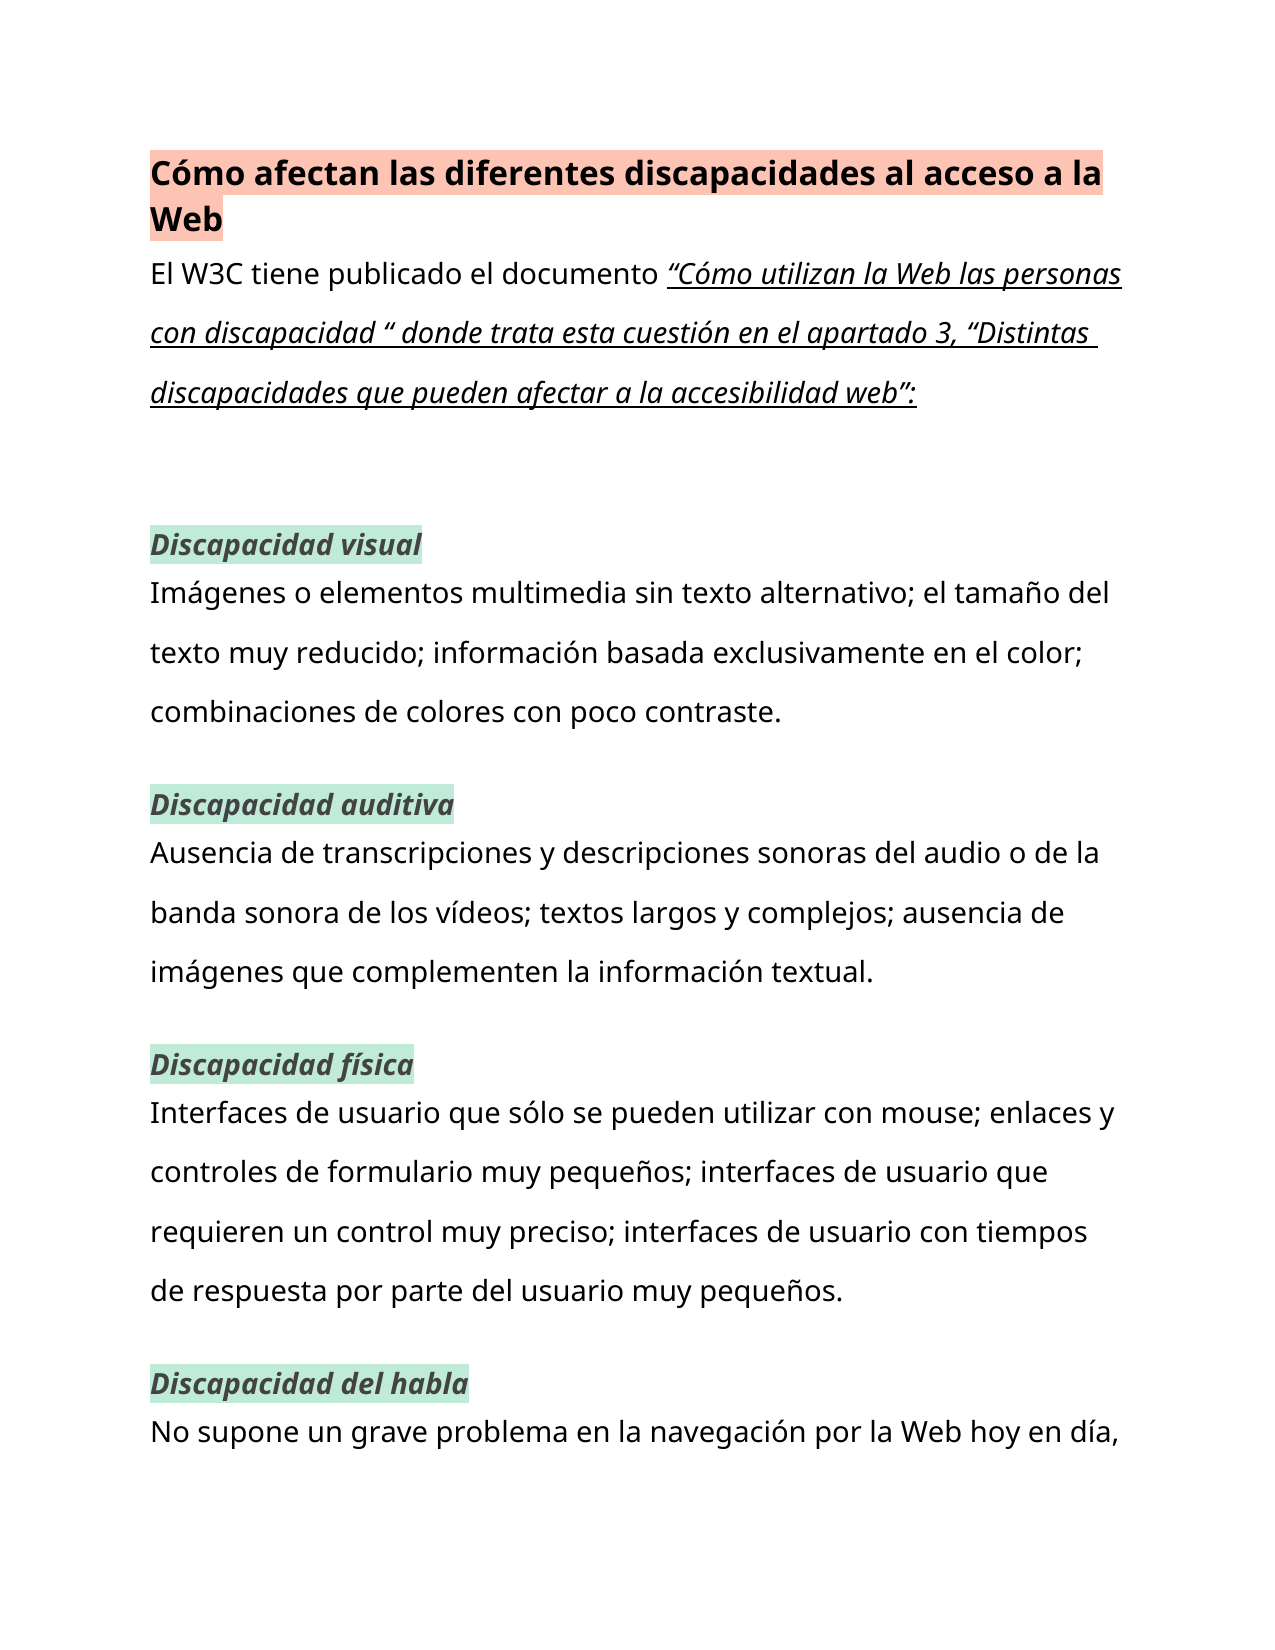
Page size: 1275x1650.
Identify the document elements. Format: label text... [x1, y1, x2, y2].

text Imágenes o elementos multimedia sin texto alternativo; el tamaño del texto muy reducido; información basada exclusivamente en el color; combinaciones de colores con poco contraste. [150, 573, 1125, 731]
text Interfaces de usuario que sólo se pueden utilizar con mouse; enlaces y controles de formulario muy pequeños; interfaces de usuario que requieren un control muy preciso; interfaces de usuario con tiempos de respuesta por parte del usuario muy pequeños. [150, 1092, 1125, 1310]
text El W3C tiene publicado el documento “Cómo utilizan la Web las personas con discapacidad “ donde trata esta cuestión en el apartado 3, “Distintas discapacidades que pueden afectar a la accesibilidad web”: [150, 253, 1125, 412]
subtitle Discapacidad auditiva [454, 784, 1125, 824]
text No supone un grave problema en la navegación por la Web hoy en día, [150, 1411, 1125, 1451]
subtitle Cómo afectan las diferentes discapacidades al acceso a la Web [223, 150, 1125, 241]
subtitle Discapacidad del habla [150, 1363, 1125, 1403]
subtitle Discapacidad física [414, 1044, 1125, 1084]
subtitle Discapacidad visual [150, 524, 1125, 564]
text Ausencia de transcripciones y descripciones sonoras del audio o de la banda sonora de los vídeos; textos largos y complejos; ausencia de imágenes que complementen la información textual. [150, 832, 1125, 991]
